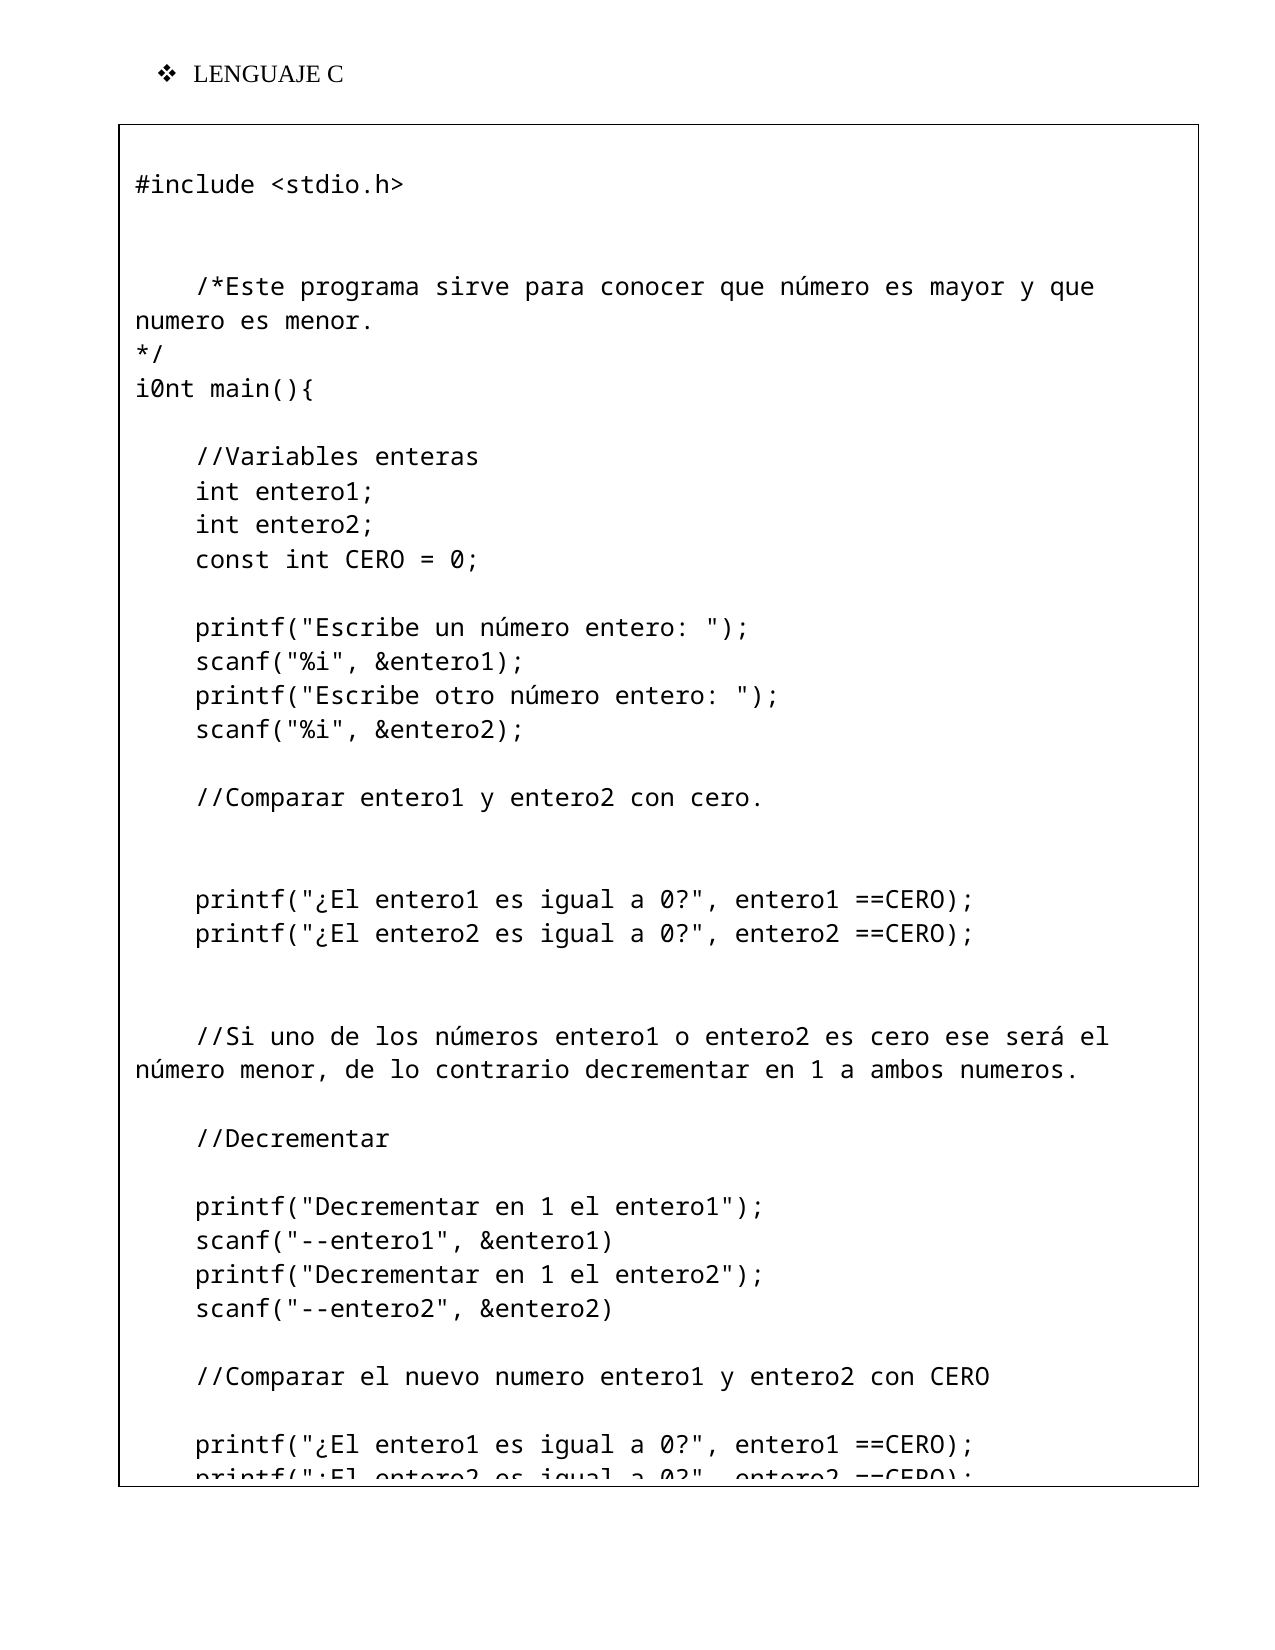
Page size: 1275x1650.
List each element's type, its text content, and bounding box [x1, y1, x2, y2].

list LENGUAJE C [156, 59, 1205, 88]
text /*Este programa sirve para conocer que número es mayor y que numero es menor. [135, 269, 1183, 337]
text //Comparar el nuevo numero entero1 y entero2 con CERO [135, 1359, 1183, 1393]
text scanf("--entero2", &entero2) [135, 1291, 1183, 1325]
text printf("¿El entero1 es igual a 0?", entero1 ==CERO); [135, 882, 1183, 916]
text printf("Escribe un número entero: "); [135, 609, 1183, 643]
text scanf("%i", &entero2); [135, 712, 1183, 746]
text #include <stdio.h> [135, 167, 1183, 201]
text printf("¿El entero1 es igual a 0?", entero1 ==CERO); [135, 1427, 1183, 1461]
text i0nt main(){ [135, 371, 1183, 405]
text printf("Decrementar en 1 el entero2"); [135, 1257, 1183, 1291]
text printf("Decrementar en 1 el entero1"); [135, 1188, 1183, 1222]
text //Comparar entero1 y entero2 con cero. [135, 780, 1183, 814]
text int entero2; [135, 507, 1183, 541]
text printf("¿El entero2 es igual a 0?", entero2 ==CERO); [135, 916, 1183, 950]
text //Si uno de los números entero1 o entero2 es cero ese será el número menor, de lo contrario decrementar en 1 a ambos numeros. [135, 1018, 1183, 1086]
text int entero1; [135, 473, 1183, 507]
text */ [135, 337, 1183, 371]
text scanf("%i", &entero1); [135, 643, 1183, 677]
text //Variables enteras [135, 439, 1183, 473]
text scanf("--entero1", &entero1) [135, 1222, 1183, 1257]
text printf("Escribe otro número entero: "); [135, 677, 1183, 712]
text const int CERO = 0; [135, 541, 1183, 575]
text //Decrementar [135, 1120, 1183, 1154]
text printf("¿El entero2 es igual a 0?", entero2 ==CERO); [135, 1461, 1183, 1478]
